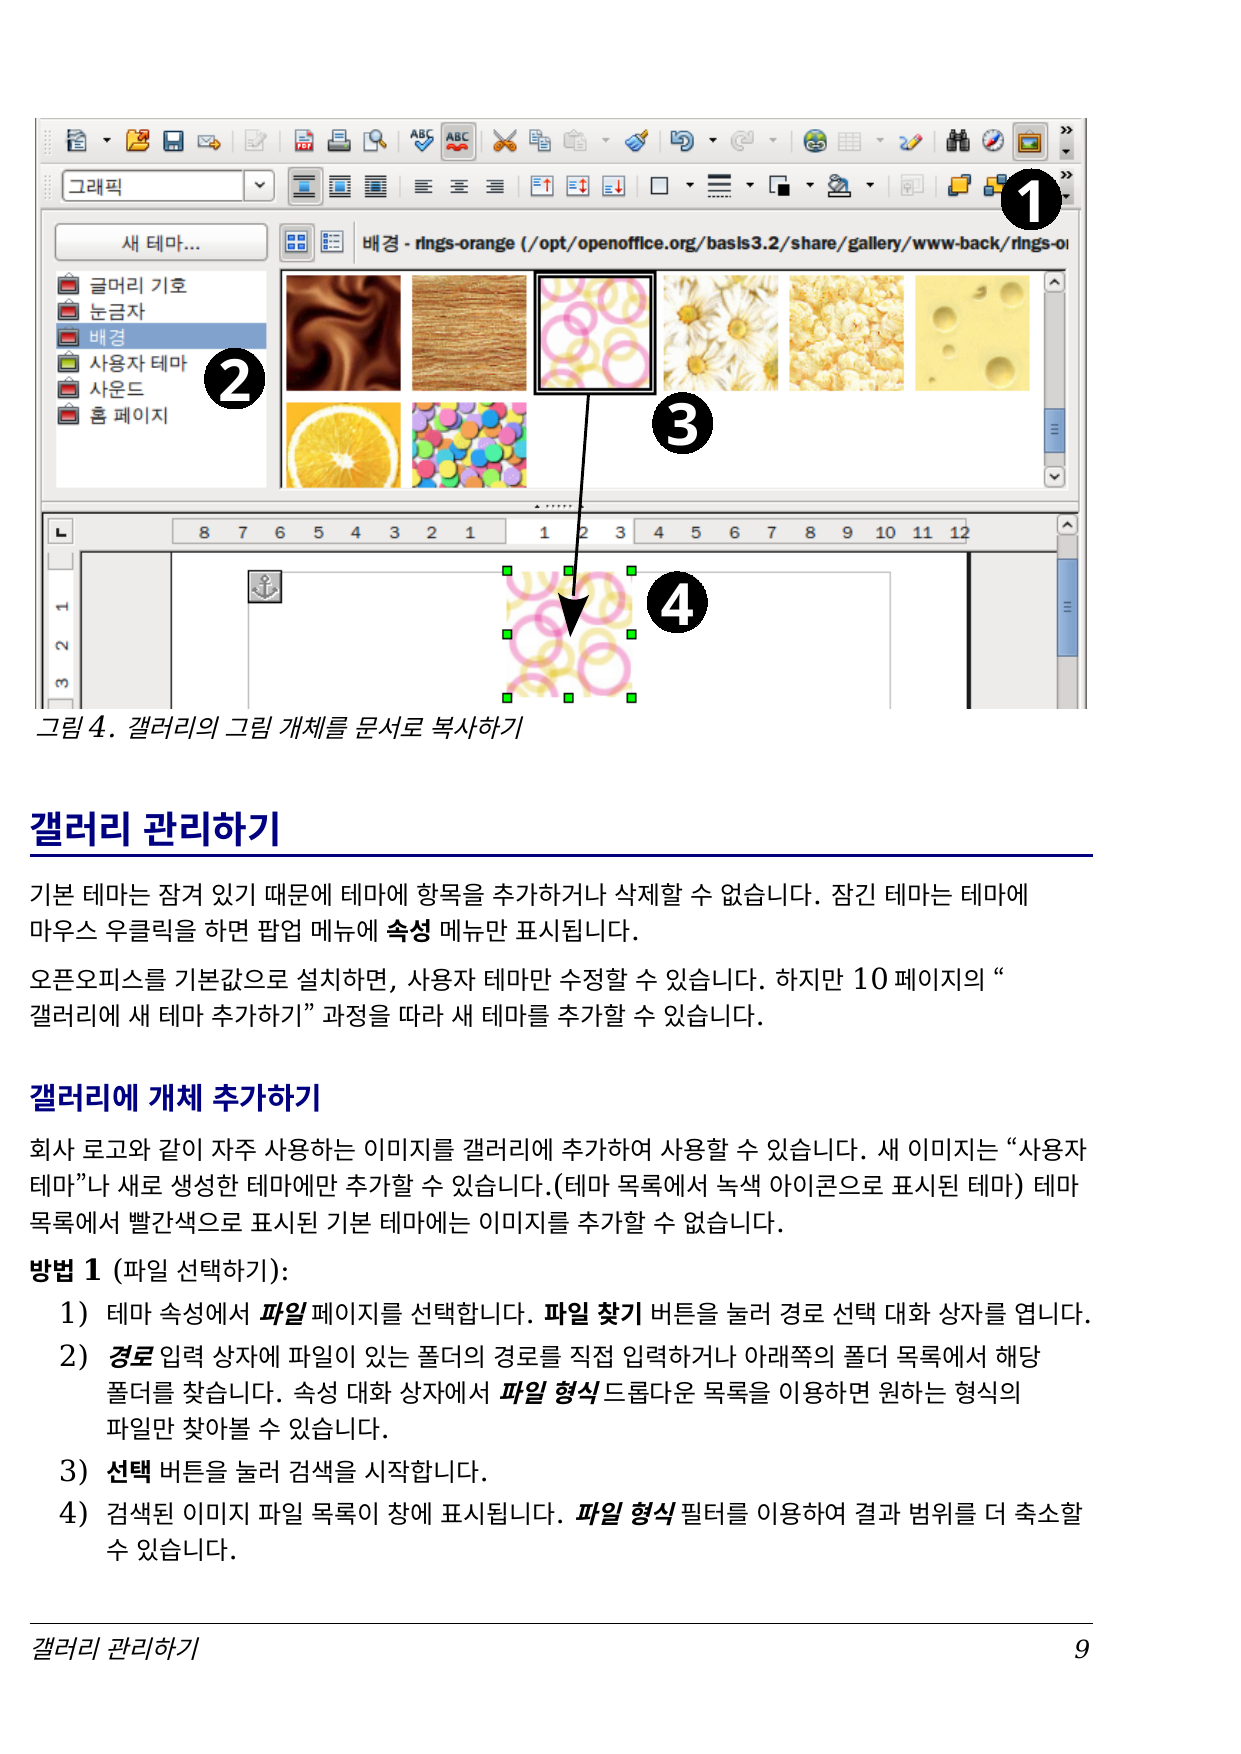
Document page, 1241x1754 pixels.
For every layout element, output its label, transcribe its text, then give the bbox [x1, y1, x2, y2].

subtitle 갤러리 관리하기 [29, 800, 1093, 857]
list 경로 입력 상자에 파일이 있는 폴더의 경로를 직접 입력하거나 아래쪽의 폴더 목록에서 해당 폴더를 찾습니다. 속성 대화 상자에서 파일 형식 드롭다운 목록을 이용하면 원하는 형식의 파일만 찾아볼 수 있습니다. [88, 1337, 1093, 1446]
text 기본 테마는 잠겨 있기 때문에 테마에 항목을 추가하거나 삭제할 수 없습니다. 잠긴 테마는 테마에 마우스 우클릭을 하면 팝업 메뉴에 속성 메뉴만 표시됩니다. [29, 875, 1093, 948]
subtitle 갤러리에 개체 추가하기 [29, 1074, 1093, 1118]
text 그림 4. 갤러리의 그림 개체를 문서로 복사하기 [35, 709, 1087, 745]
list 선택 버튼을 눌러 검색을 시작합니다. [88, 1452, 1093, 1488]
list 방법 1 (파일 선택하기): [29, 1252, 1093, 1288]
list 검색된 이미지 파일 목록이 창에 표시됩니다. 파일 형식 필터를 이용하여 결과 범위를 더 축소할 수 있습니다. [88, 1494, 1093, 1567]
picture [35, 118, 1087, 709]
text 회사 로고와 같이 자주 사용하는 이미지를 갤러리에 추가하여 사용할 수 있습니다. 새 이미지는 “사용자 테마”나 새로 생성한 테마에만 추가할 수 있습니다.(테마 목록에서 녹색 아이콘으로 표시된 테마) 테마 목록에서 빨간색으로 표시된 기본 테마에는 이미지를 추가할 수 없습니다. [29, 1131, 1093, 1239]
list 테마 속성에서 파일 페이지를 선택합니다. 파일 찾기 버튼을 눌러 경로 선택 대화 상자를 엽니다. [88, 1294, 1093, 1331]
text 오픈오피스를 기본값으로 설치하면, 사용자 테마만 수정할 수 있습니다. 하지만 12페이지의 “갤러리에 새 테마 추가하기” 과정을 따라 새 테마를 추가할 수 있습니다. [29, 960, 1093, 1033]
